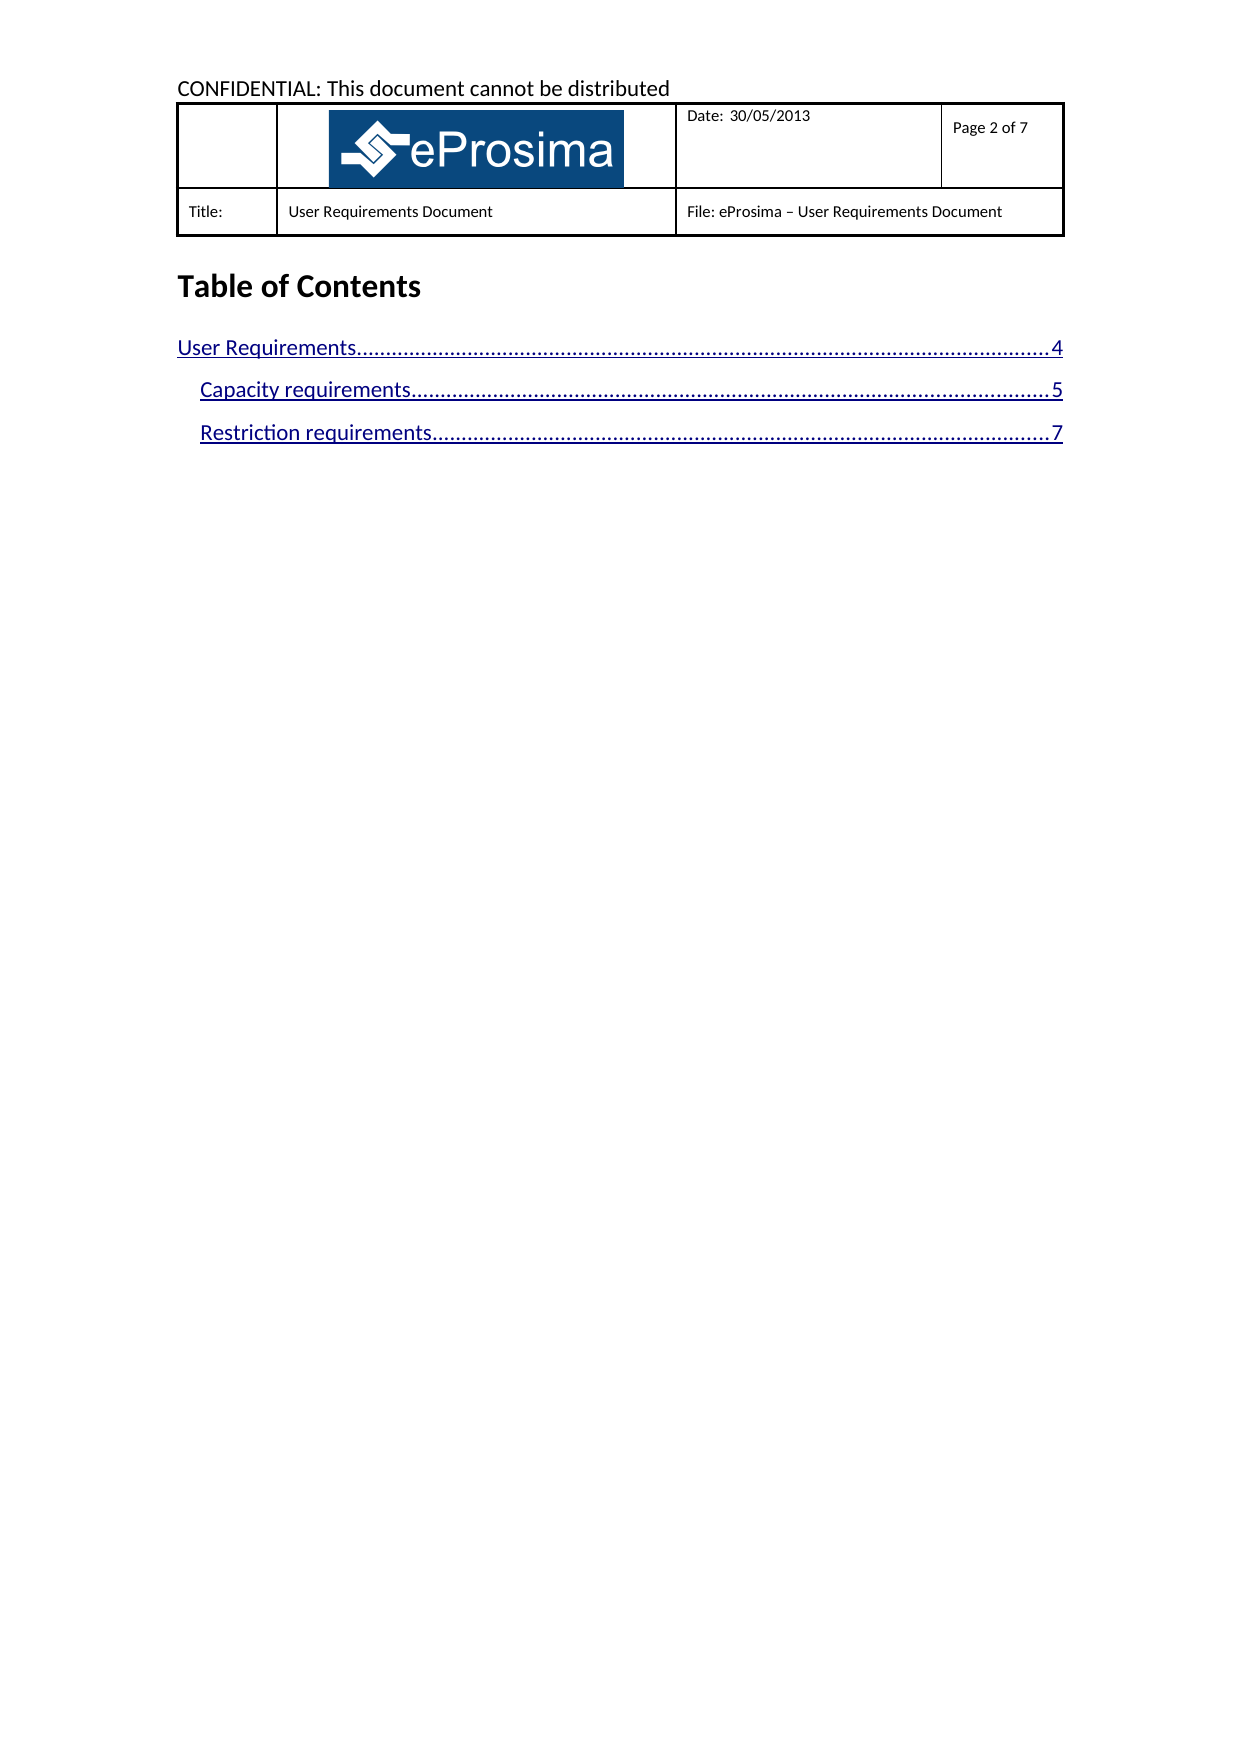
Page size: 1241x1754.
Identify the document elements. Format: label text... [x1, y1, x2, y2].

text Capacity requirements 5 [200, 375, 1063, 399]
text User Requirements 4 [177, 333, 1063, 357]
subtitle Table of Contents [177, 265, 1063, 306]
picture [328, 110, 624, 188]
text Restriction requirements 7 [200, 418, 1063, 442]
